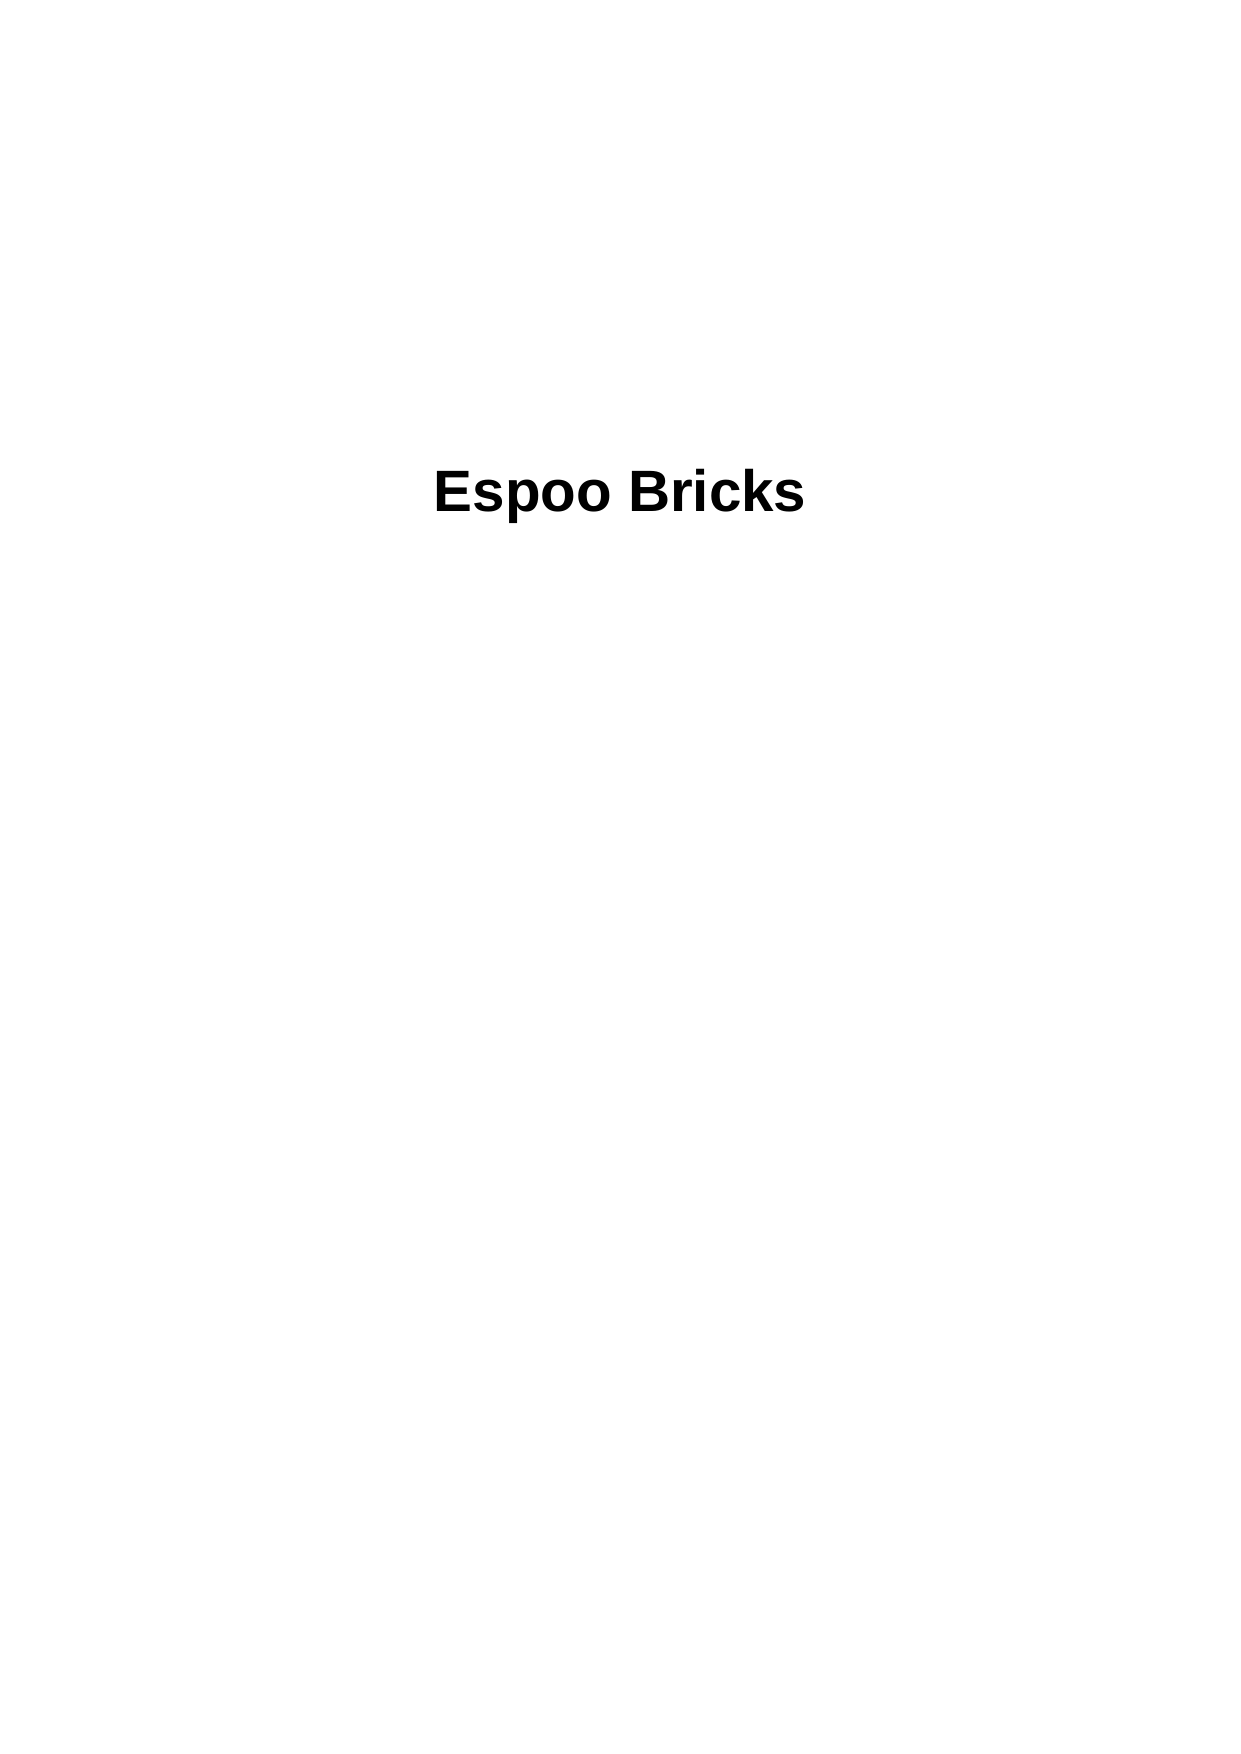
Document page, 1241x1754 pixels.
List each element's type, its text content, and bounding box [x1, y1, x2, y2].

title Espoo Bricks [118, 457, 1122, 524]
